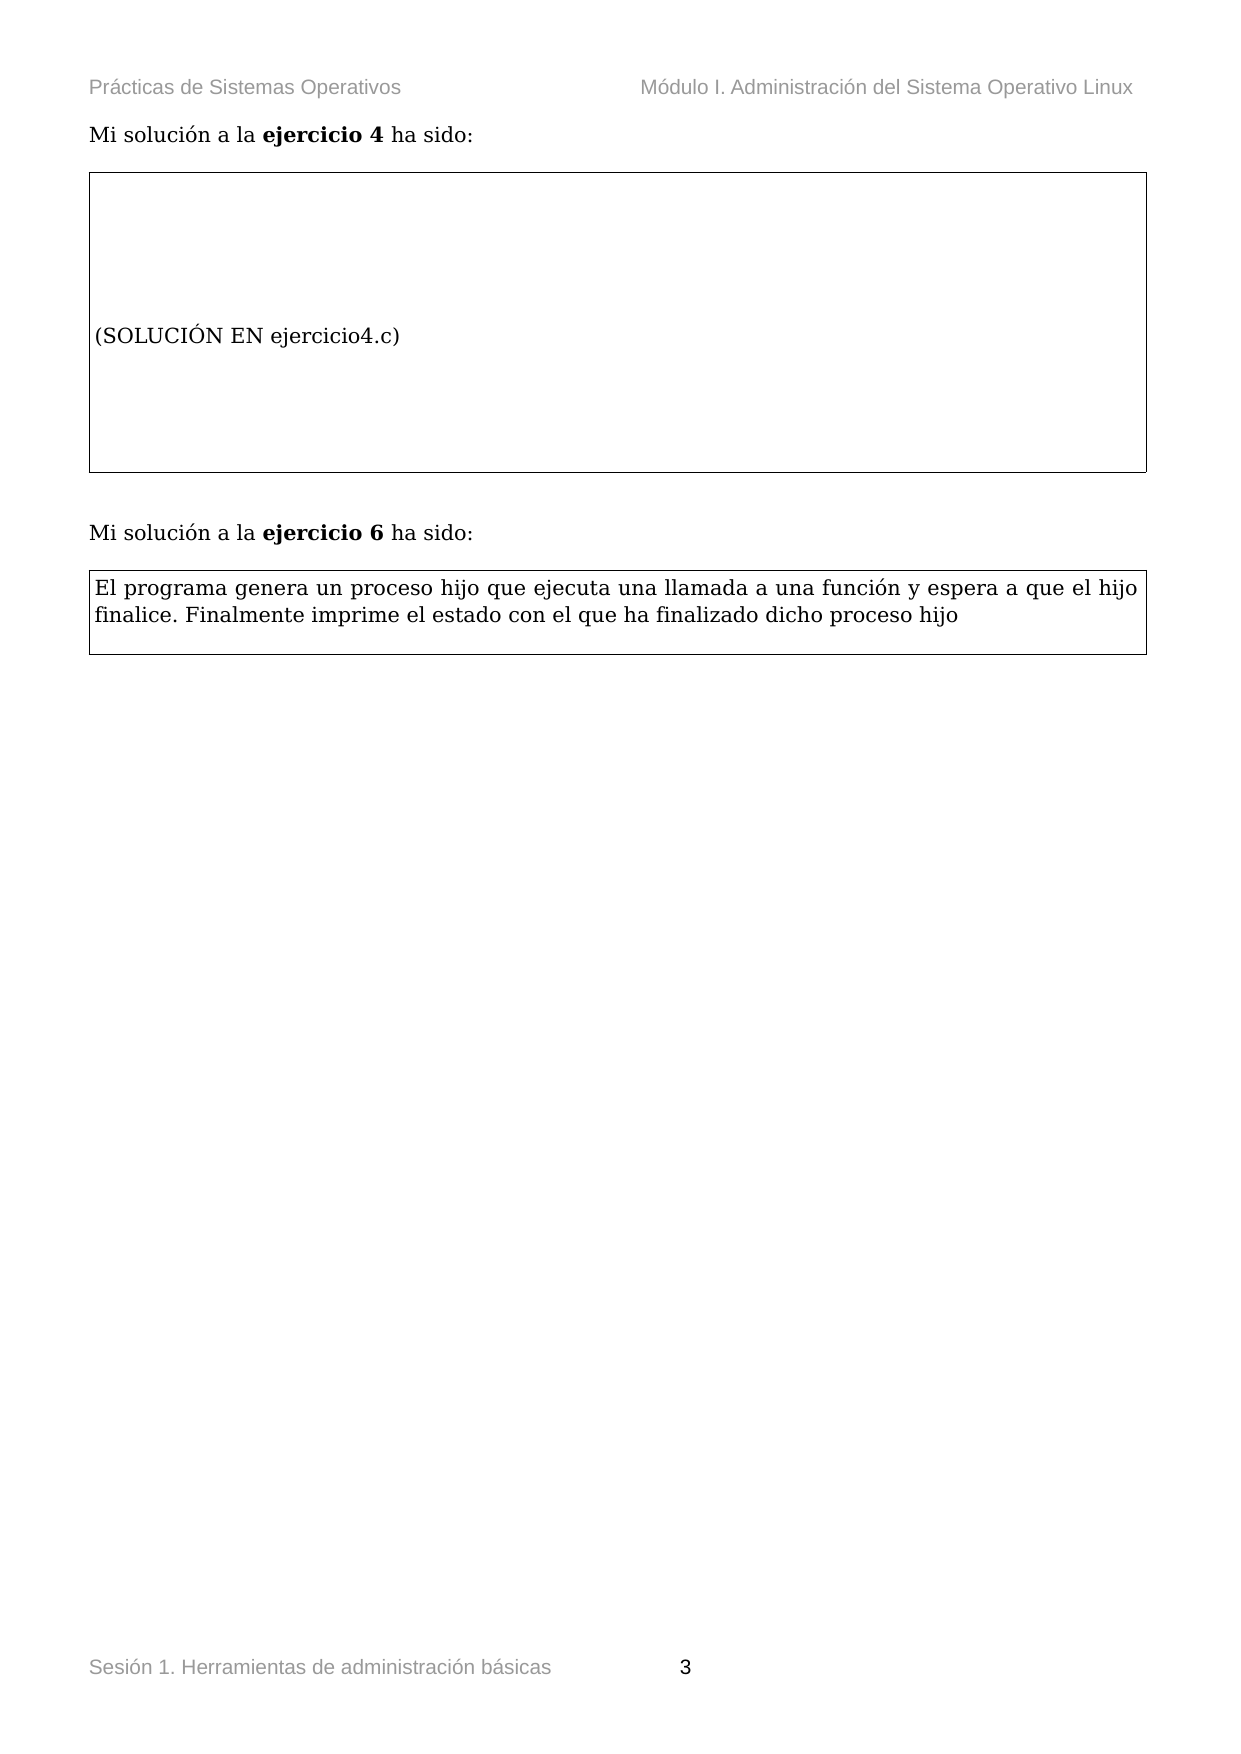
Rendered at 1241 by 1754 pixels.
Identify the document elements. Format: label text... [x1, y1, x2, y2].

text Mi solución a la ejercicio 4 ha sido: [89, 123, 1146, 148]
table_header (SOLUCIÓN EN ejercicio4.c) [90, 173, 1146, 472]
table_header El programa genera un proceso hijo que ejecuta una llamada a una función y espera a que el hijo finalice. Finalmente imprime el estado con el que ha finalizado dicho proceso hijo [90, 571, 1146, 654]
text Mi solución a la ejercicio 6 ha sido: [89, 521, 1146, 545]
